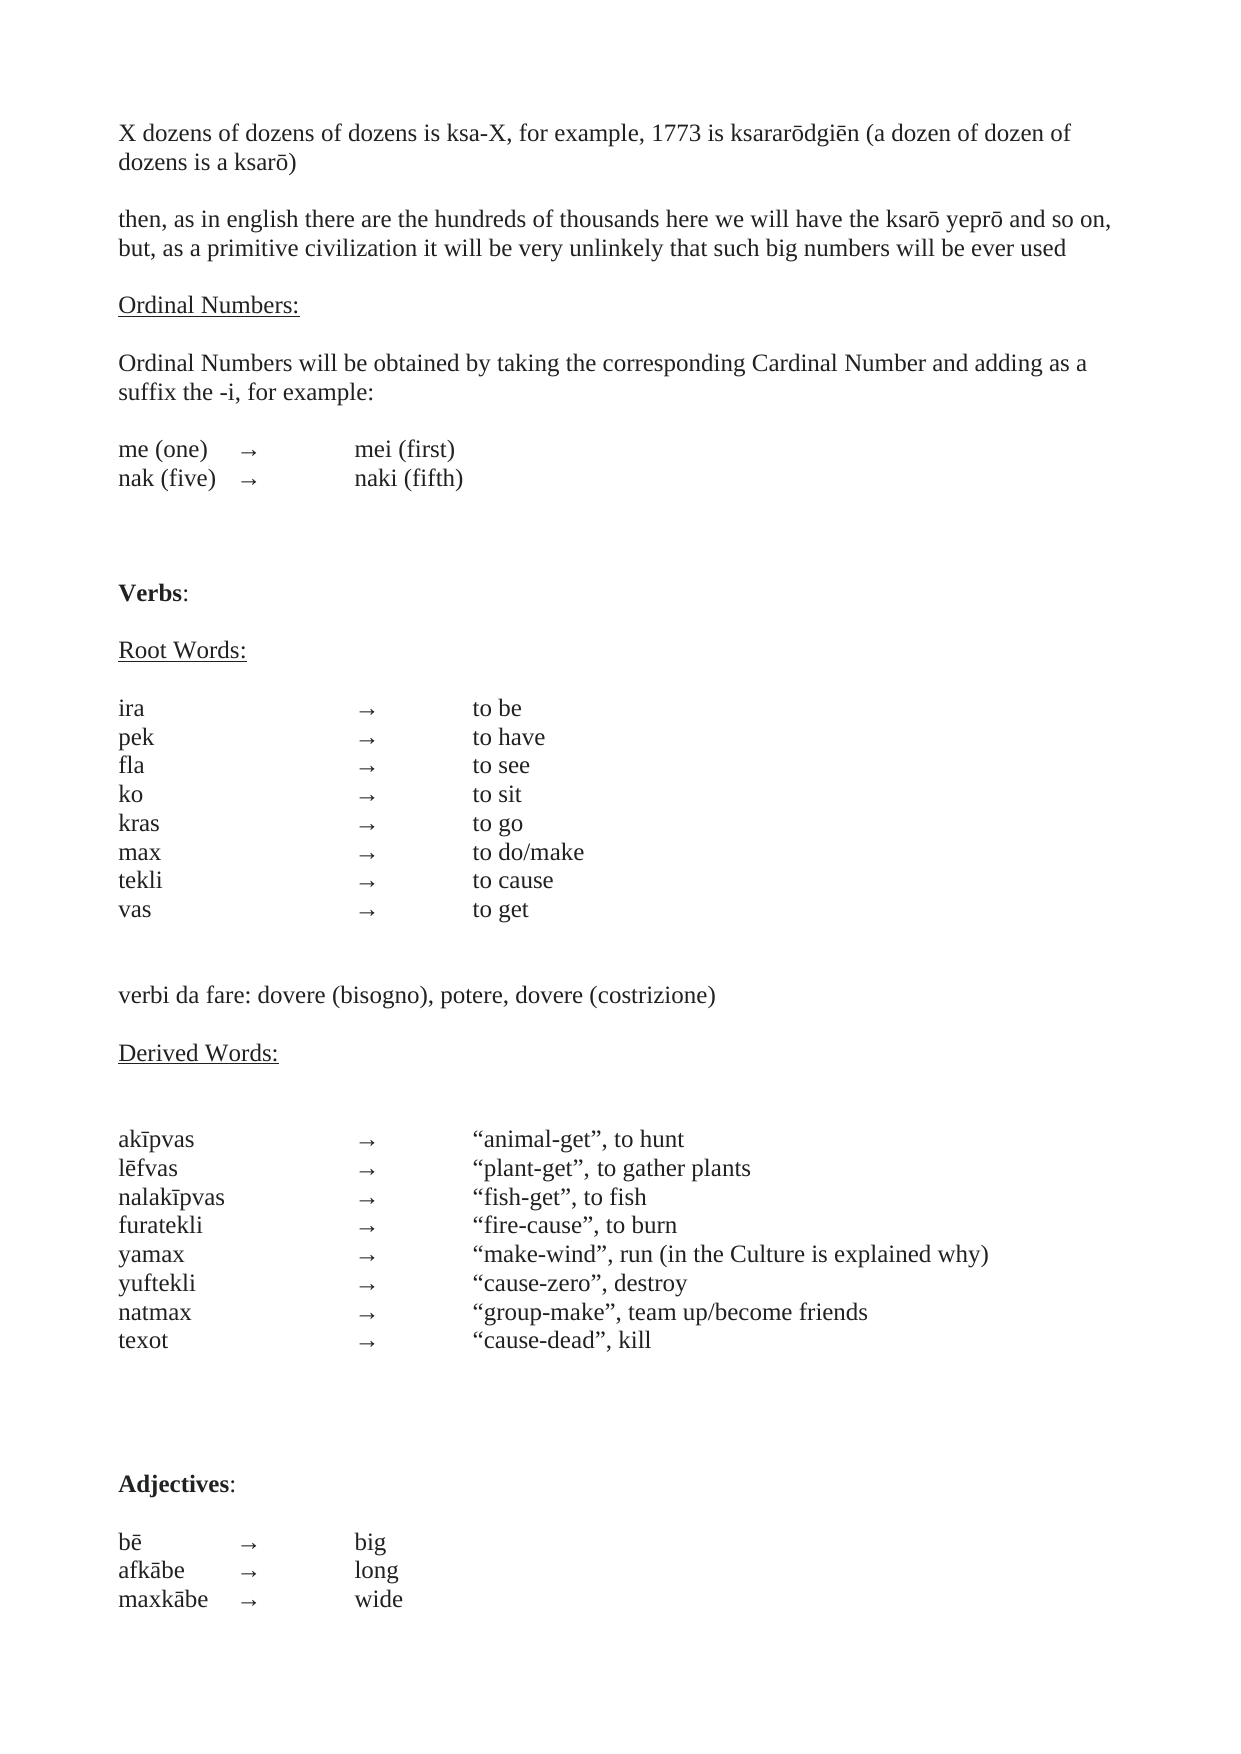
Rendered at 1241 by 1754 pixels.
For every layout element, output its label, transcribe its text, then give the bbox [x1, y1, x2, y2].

text bē → big [118, 1527, 1122, 1556]
text Root Words: [118, 636, 1122, 664]
text nak (five) → naki (fifth) [118, 463, 1122, 492]
text tekli → to cause [118, 866, 1122, 894]
text yamax → “make-wind”, run (in the Culture is explained why) [118, 1239, 1122, 1268]
text Derived Words: [118, 1038, 1122, 1067]
text ira → to be [118, 693, 1122, 722]
text verbi da fare: dovere (bisogno), potere, dovere (costrizione) [118, 981, 1122, 1009]
text Adjectives: [118, 1469, 1122, 1498]
text nalakīpvas → “fish-get”, to fish [118, 1182, 1122, 1211]
text me (one) → mei (first) [118, 434, 1122, 463]
text kras → to go [118, 808, 1122, 837]
text lēfvas → “plant-get”, to gather plants [118, 1153, 1122, 1182]
text maxkābe → wide [118, 1584, 1122, 1613]
text max → to do/make [118, 837, 1122, 866]
text furatekli → “fire-cause”, to burn [118, 1211, 1122, 1239]
text fla → to see [118, 751, 1122, 779]
text Ordinal Numbers will be obtained by taking the corresponding Cardinal Number and adding as a suffix the -i, for example: [118, 348, 1122, 406]
text then, as in english there are the hundreds of thousands here we will have the ksarō yeprō and so on, but, as a primitive civilization it will be very unlinkely that such big numbers will be ever used [118, 204, 1122, 262]
text X dozens of dozens of dozens is ksa-X, for example, 1773 is ksararōdgiēn (a dozen of dozen of dozens is a ksarō) [118, 118, 1122, 176]
text yuftekli → “cause-zero”, destroy [118, 1268, 1122, 1297]
text Verbs: [118, 578, 1122, 607]
text vas → to get [118, 894, 1122, 923]
text afkābe → long [118, 1556, 1122, 1584]
text pek → to have [118, 722, 1122, 751]
text natmax → “group-make”, team up/become friends [118, 1297, 1122, 1326]
text Ordinal Numbers: [118, 291, 1122, 319]
text texot → “cause-dead”, kill [118, 1326, 1122, 1354]
text akīpvas → “animal-get”, to hunt [118, 1124, 1122, 1153]
text ko → to sit [118, 779, 1122, 808]
